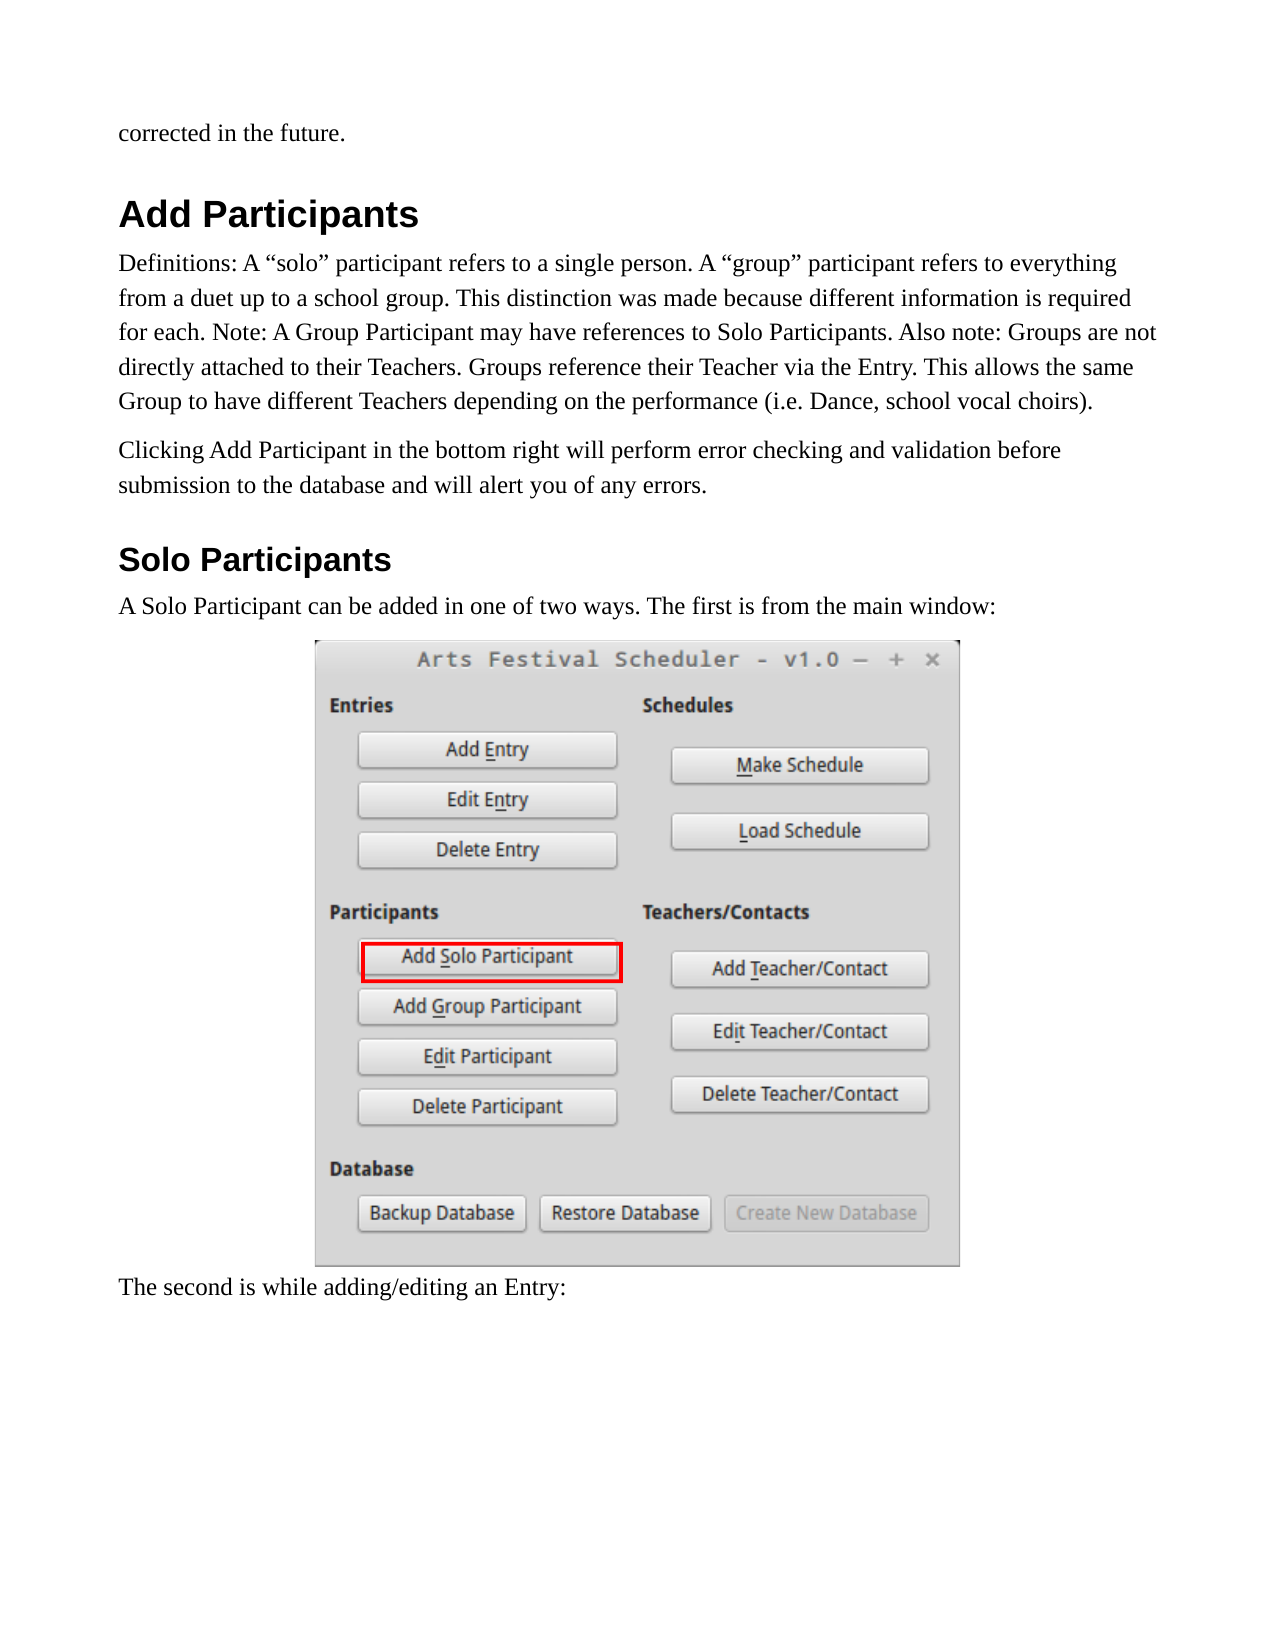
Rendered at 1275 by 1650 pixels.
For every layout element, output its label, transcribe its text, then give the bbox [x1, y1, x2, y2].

text Definitions: A “solo” participant refers to a single person. A “group” participant refers to everything from a duet up to a school group. This distinction was made because different information is required for each. Note: A Group Participant may have references to Solo Participants. Also note: Groups are not directly attached to their Teachers. Groups reference their Teacher via the Entry. This allows the same Group to have different Teachers depending on the performance (i.e. Dance, school vocal choirs). [118, 248, 1157, 415]
text corrected in the future. [118, 118, 1157, 147]
text A Solo Participant can be added in one of two ways. The first is from the main window: [118, 591, 1157, 619]
subtitle Solo Participants [118, 540, 1157, 578]
text The second is while adding/editing an Entry: [118, 640, 1157, 1301]
picture [314, 640, 961, 1267]
subtitle Add Participants [118, 192, 1157, 236]
text Clicking Add Participant in the bottom right will perform error checking and validation before submission to the database and will alert you of any errors. [118, 435, 1157, 498]
